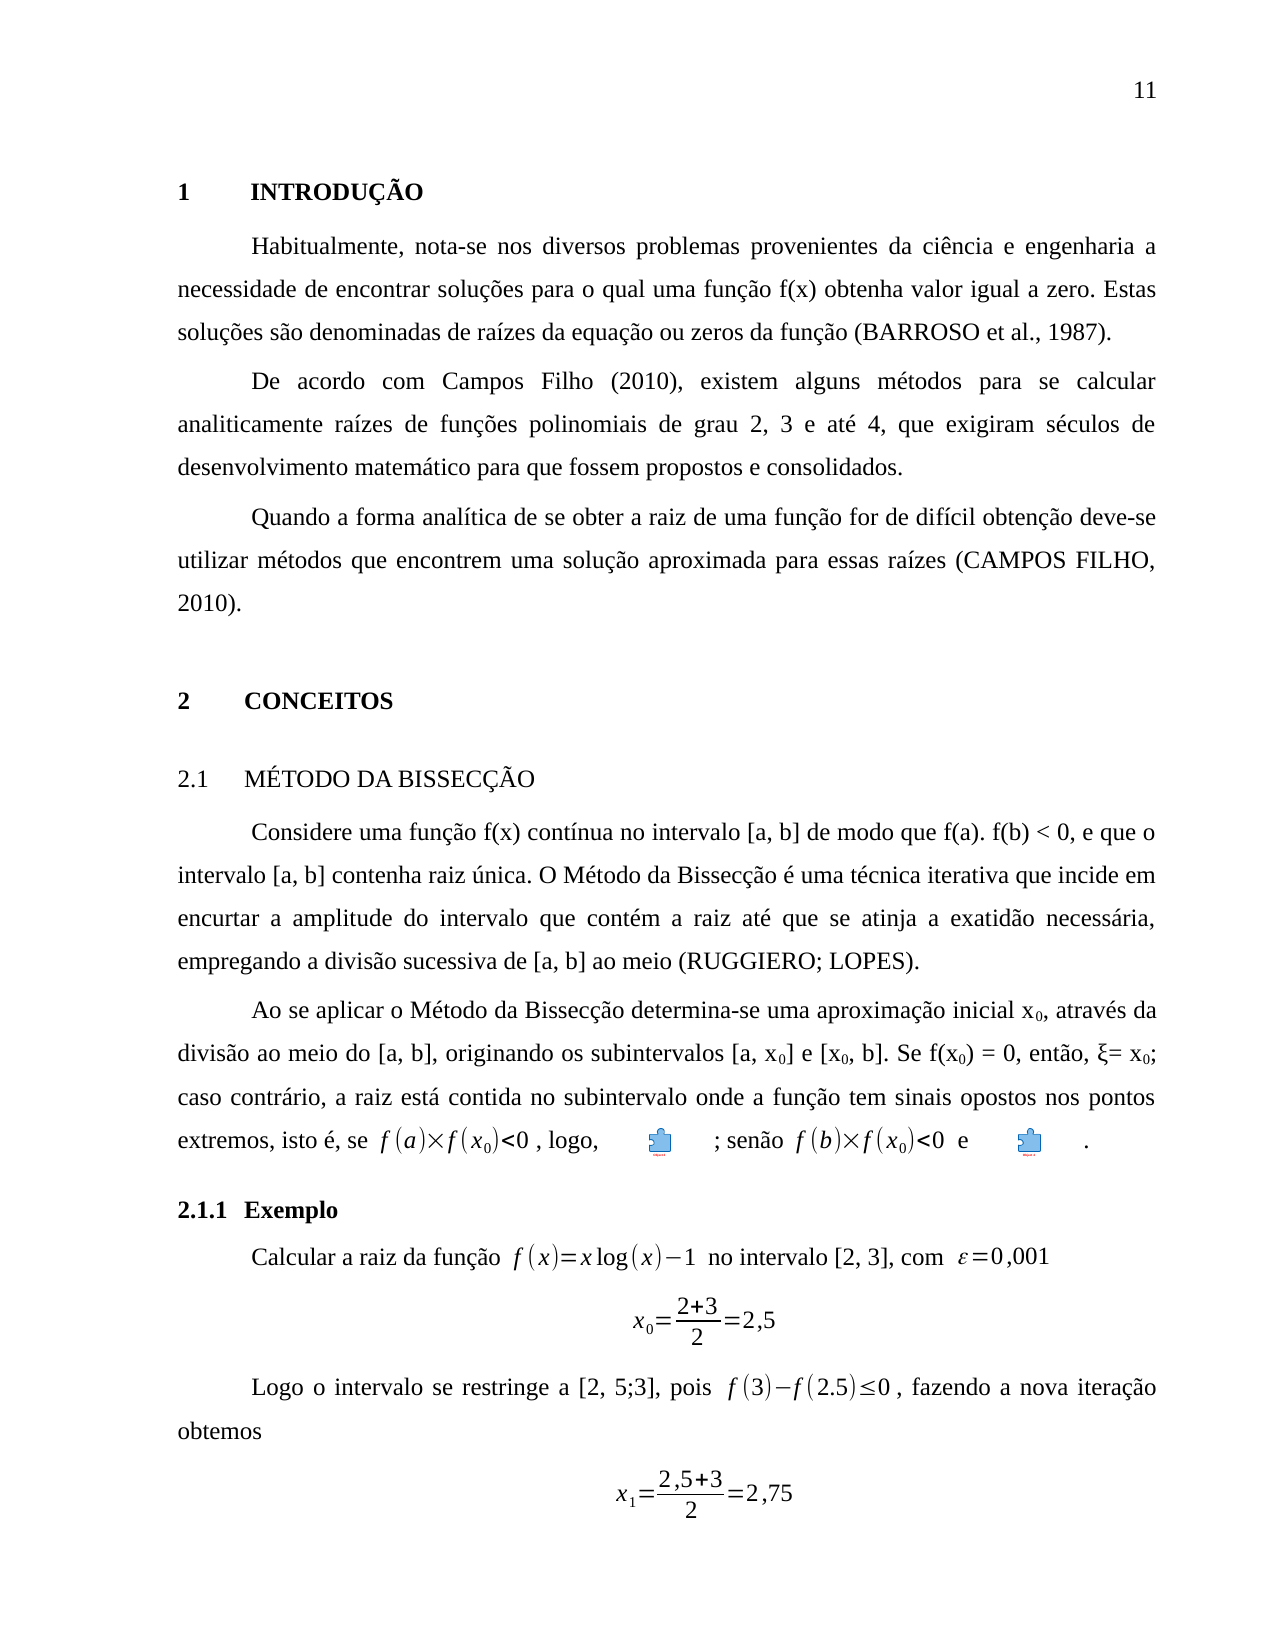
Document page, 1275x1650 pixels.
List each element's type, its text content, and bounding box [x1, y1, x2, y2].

text De acordo com Campos Filho (2010), existem alguns métodos para se calcular analiticamente raízes de funções polinomiais de grau 2, 3 e até 4, que exigiram séculos de desenvolvimento matemático para que fossem propostos e consolidados. [177, 366, 1157, 481]
text Habitualmente, nota-se nos diversos problemas provenientes da ciência e engenharia a necessidade de encontrar soluções para o qual uma função f(x) obtenha valor igual a zero. Estas soluções são denominadas de raízes da equação ou zeros da função (BARROSO et al., 1987). [177, 231, 1157, 346]
subtitle Exemplo [177, 1195, 1157, 1224]
text Ao se aplicar o Método da Bissecção determina-se uma aproximação inicial x0, através da divisão ao meio do [a, b], originando os subintervalos [a, x0] e [x0, b]. Se f(x0) = 0, então, ξ= x0; caso contrário, a raiz está contida no subintervalo onde a função tem sinais opostos nos pontos extremos, isto é, se , logo, ; senão e . [177, 995, 1157, 1157]
text Considere uma função f(x) contínua no intervalo [a, b] de modo que f(a). f(b) < 0, e que o intervalo [a, b] contenha raiz única. O Método da Bissecção é uma técnica iterativa que incide em encurtar a amplitude do intervalo que contém a raiz até que se atinja a exatidão necessária, empregando a divisão sucessiva de [a, b] ao meio (RUGGIERO; LOPES). [177, 817, 1157, 975]
subtitle Conceitos [177, 686, 1157, 715]
subtitle INTRODUÇÃO [177, 177, 1157, 206]
text Logo o intervalo se restringe a [2, 5;3], pois , fazendo a nova iteração obtemos [177, 1372, 1157, 1445]
text Calcular a raiz da função no intervalo [2, 3], com [177, 1242, 1157, 1272]
subtitle Método da Bissecção [177, 764, 1157, 793]
text Quando a forma analítica de se obter a raiz de uma função for de difícil obtenção deve-se utilizar métodos que encontrem uma solução aproximada para essas raízes (CAMPOS FILHO, 2010). [177, 502, 1157, 617]
